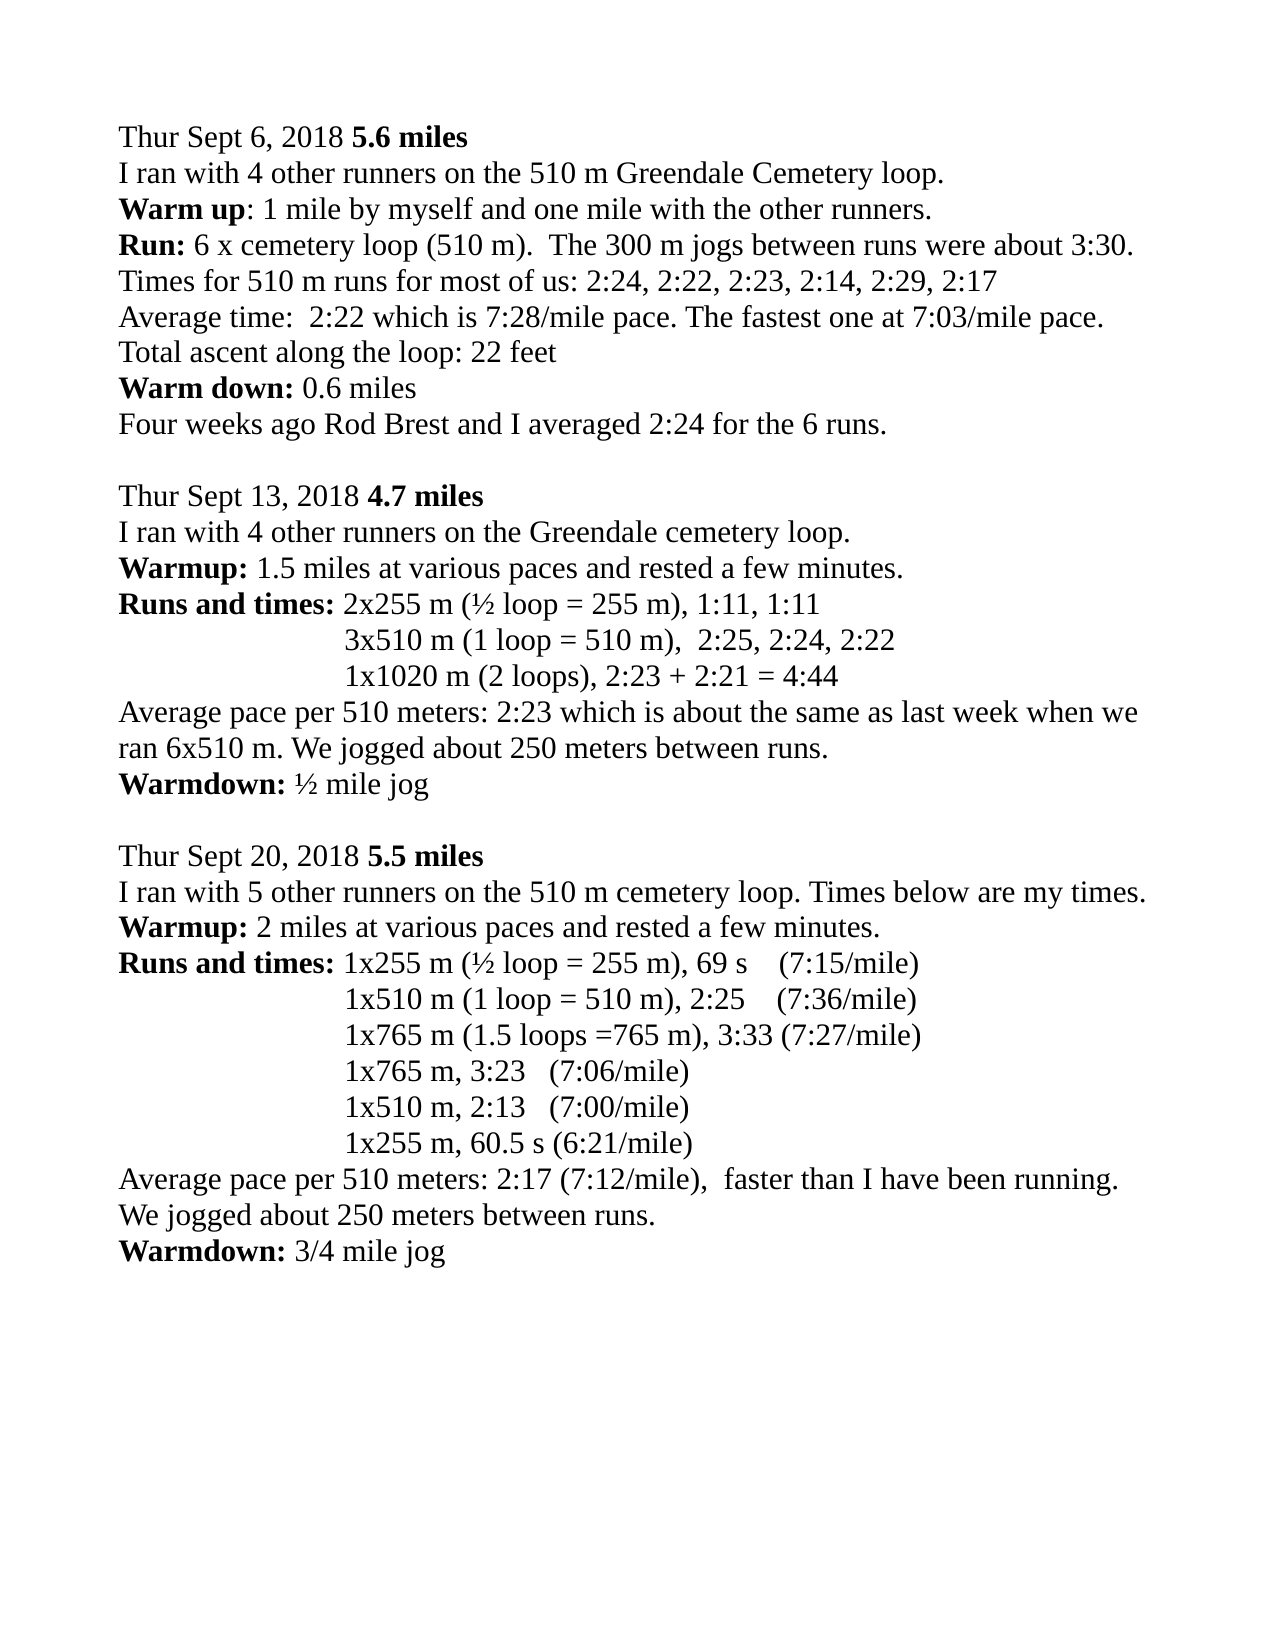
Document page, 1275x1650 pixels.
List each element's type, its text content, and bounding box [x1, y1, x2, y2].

text Thur Sept 6, 2018 5.6 miles [118, 118, 1161, 154]
text 1x510 m (1 loop = 510 m), 2:25 (7:36/mile) [118, 981, 1161, 1017]
text 1x765 m (1.5 loops =765 m), 3:33 (7:27/mile) [118, 1017, 1161, 1052]
text 1x765 m, 3:23 (7:06/mile) [118, 1052, 1161, 1088]
text I ran with 4 other runners on the 510 m Greendale Cemetery loop. [118, 154, 1161, 190]
text Warmdown: 3/4 mile jog [118, 1232, 1157, 1268]
text Warmup: 2 miles at various paces and rested a few minutes. [118, 909, 1161, 945]
text Thur Sept 20, 2018 5.5 miles [118, 837, 1161, 873]
text Average pace per 510 meters: 2:17 (7:12/mile), faster than I have been running. We jogged about 250 meters between runs. [118, 1160, 1161, 1232]
text Runs and times: 1x255 m (½ loop = 255 m), 69 s (7:15/mile) [118, 945, 1161, 981]
text Warm up: 1 mile by myself and one mile with the other runners. [118, 190, 1161, 226]
text Four weeks ago Rod Brest and I averaged 2:24 for the 6 runs. [118, 406, 1161, 442]
text 1x1020 m (2 loops), 2:23 + 2:21 = 4:44 [118, 657, 1161, 693]
text Runs and times: 2x255 m (½ loop = 255 m), 1:11, 1:11 [118, 585, 1161, 621]
text 1x255 m, 60.5 s (6:21/mile) [118, 1124, 1161, 1160]
text Thur Sept 13, 2018 4.7 miles [118, 477, 1161, 513]
text Warmup: 1.5 miles at various paces and rested a few minutes. [118, 549, 1161, 585]
text I ran with 5 other runners on the 510 m cemetery loop. Times below are my times. [118, 873, 1161, 909]
text Total ascent along the loop: 22 feet [118, 334, 1161, 370]
text Warmdown: ½ mile jog [118, 765, 1161, 801]
text Run: 6 x cemetery loop (510 m). The 300 m jogs between runs were about 3:30. [118, 226, 1161, 262]
text 1x510 m, 2:13 (7:00/mile) [118, 1088, 1161, 1124]
text Warm down: 0.6 miles [118, 370, 1161, 406]
text Times for 510 m runs for most of us: 2:24, 2:22, 2:23, 2:14, 2:29, 2:17 [118, 262, 1161, 298]
text I ran with 4 other runners on the Greendale cemetery loop. [118, 513, 1161, 549]
text 3x510 m (1 loop = 510 m), 2:25, 2:24, 2:22 [118, 621, 1161, 657]
text Average time: 2:22 which is 7:28/mile pace. The fastest one at 7:03/mile pace. [118, 298, 1161, 334]
text Average pace per 510 meters: 2:23 which is about the same as last week when we ran 6x510 m. We jogged about 250 meters between runs. [118, 693, 1161, 765]
